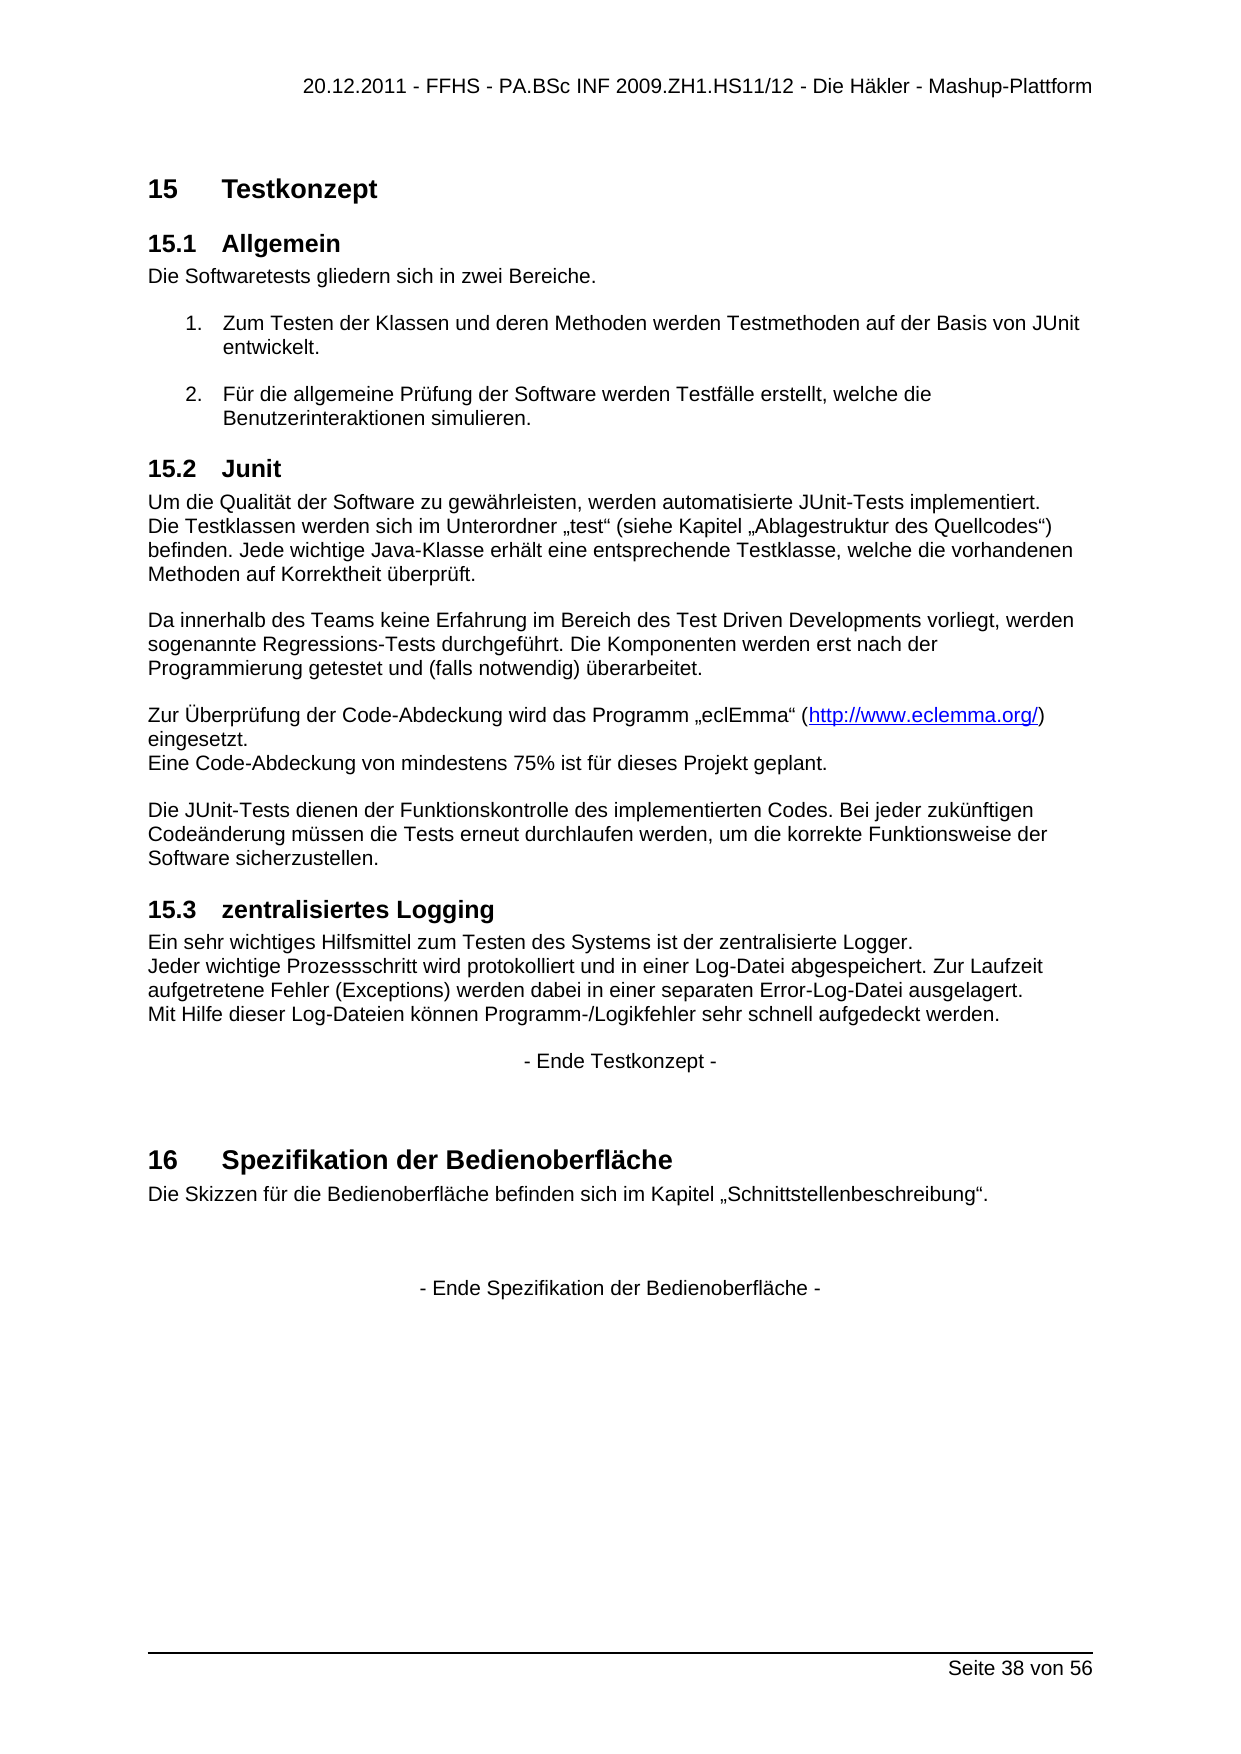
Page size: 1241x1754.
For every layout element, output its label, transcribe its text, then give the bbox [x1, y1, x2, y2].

text Zur Überprüfung der Code-Abdeckung wird das Programm „eclEmma“ (http://www.eclemma.org/) eingesetzt. Eine Code-Abdeckung von mindestens 75% ist für dieses Projekt geplant. [148, 703, 1093, 775]
subtitle Testkonzept [148, 173, 1093, 204]
subtitle Junit [148, 454, 1093, 483]
subtitle Allgemein [148, 229, 1093, 258]
subtitle zentralisiertes Logging [148, 895, 1093, 923]
text - Ende Testkonzept - [148, 1048, 1093, 1072]
text - Ende Spezifikation der Bedienoberfläche - [148, 1276, 1093, 1299]
subtitle Spezifikation der Bedienoberfläche [148, 1144, 1093, 1176]
text Um die Qualität der Software zu gewährleisten, werden automatisierte JUnit-Tests implementiert. Die Testklassen werden sich im Unterordner „test“ (siehe Kapitel „Ablagestruktur des Quellcodes“) befinden. Jede wichtige Java-Klasse erhält eine entsprechende Testklasse, welche die vorhandenen Methoden auf Korrektheit überprüft. [148, 489, 1093, 585]
text Die Softwaretests gliedern sich in zwei Bereiche. [148, 264, 1093, 288]
text Ein sehr wichtiges Hilfsmittel zum Testen des Systems ist der zentralisierte Logger. Jeder wichtige Prozessschritt wird protokolliert und in einer Log-Datei abgespeichert. Zur Laufzeit aufgetretene Fehler (Exceptions) werden dabei in einer separaten Error-Log-Datei ausgelagert. Mit Hilfe dieser Log-Dateien können Programm-/Logikfehler sehr schnell aufgedeckt werden. [148, 930, 1093, 1026]
text Da innerhalb des Teams keine Erfahrung im Bereich des Test Driven Developments vorliegt, werden sogenannte Regressions-Tests durchgeführt. Die Komponenten werden erst nach der Programmierung getestet und (falls notwendig) überarbeitet. [148, 608, 1093, 680]
list Zum Testen der Klassen und deren Methoden werden Testmethoden auf der Basis von JUnit entwickelt. [185, 311, 1093, 359]
text Die Skizzen für die Bedienoberfläche befinden sich im Kapitel „Schnittstellenbeschreibung“. [148, 1182, 1093, 1206]
text Die JUnit-Tests dienen der Funktionskontrolle des implementierten Codes. Bei jeder zukünftigen Codeänderung müssen die Tests erneut durchlaufen werden, um die korrekte Funktionsweise der Software sicherzustellen. [148, 798, 1093, 870]
list Für die allgemeine Prüfung der Software werden Testfälle erstellt, welche die Benutzerinteraktionen simulieren. [185, 382, 1093, 429]
